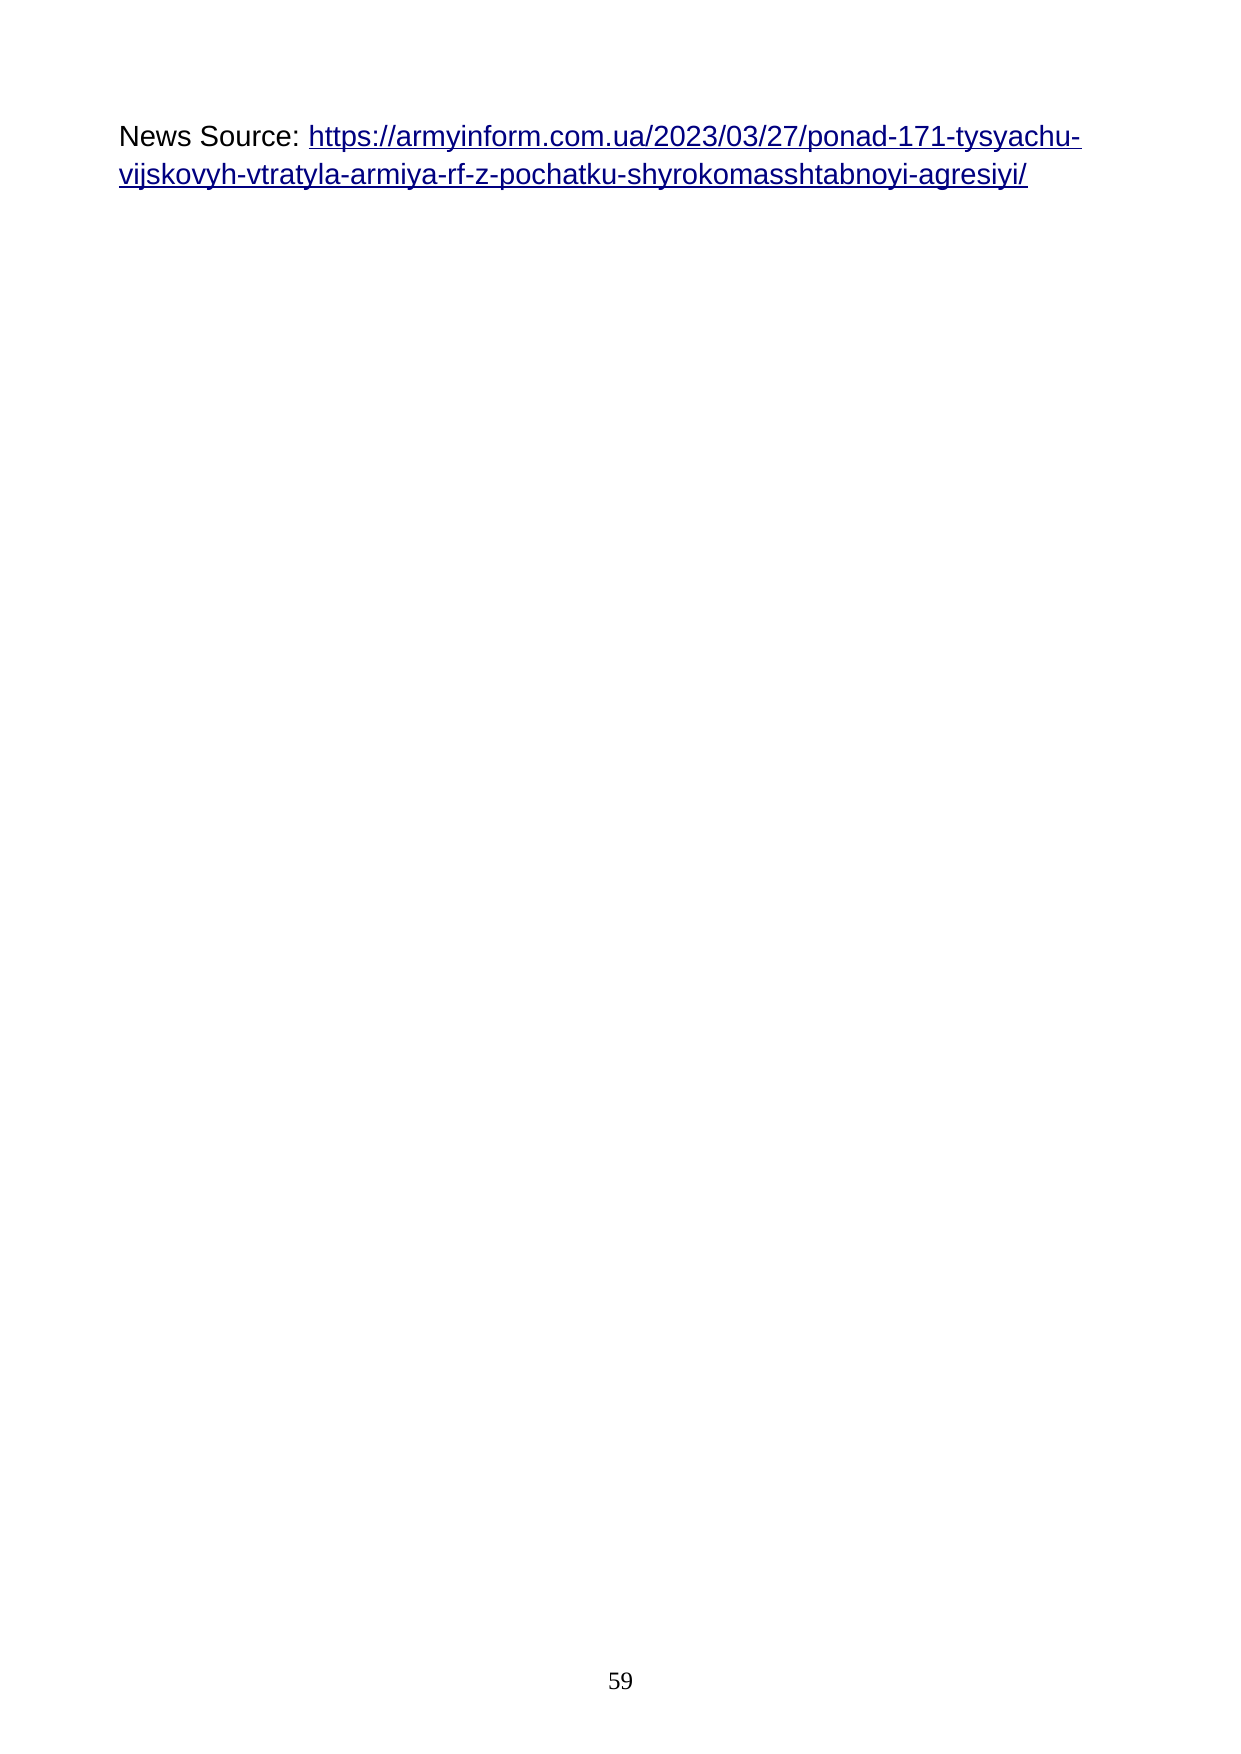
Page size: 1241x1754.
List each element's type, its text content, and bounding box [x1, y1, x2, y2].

text News Source: https://armyinform.com.ua/2023/03/27/ponad-171-tysyachu-vijskovyh-vtratyla-armiya-rf-z-pochatku-shyrokomasshtabnoyi-agresiyi/ [118, 118, 1122, 191]
